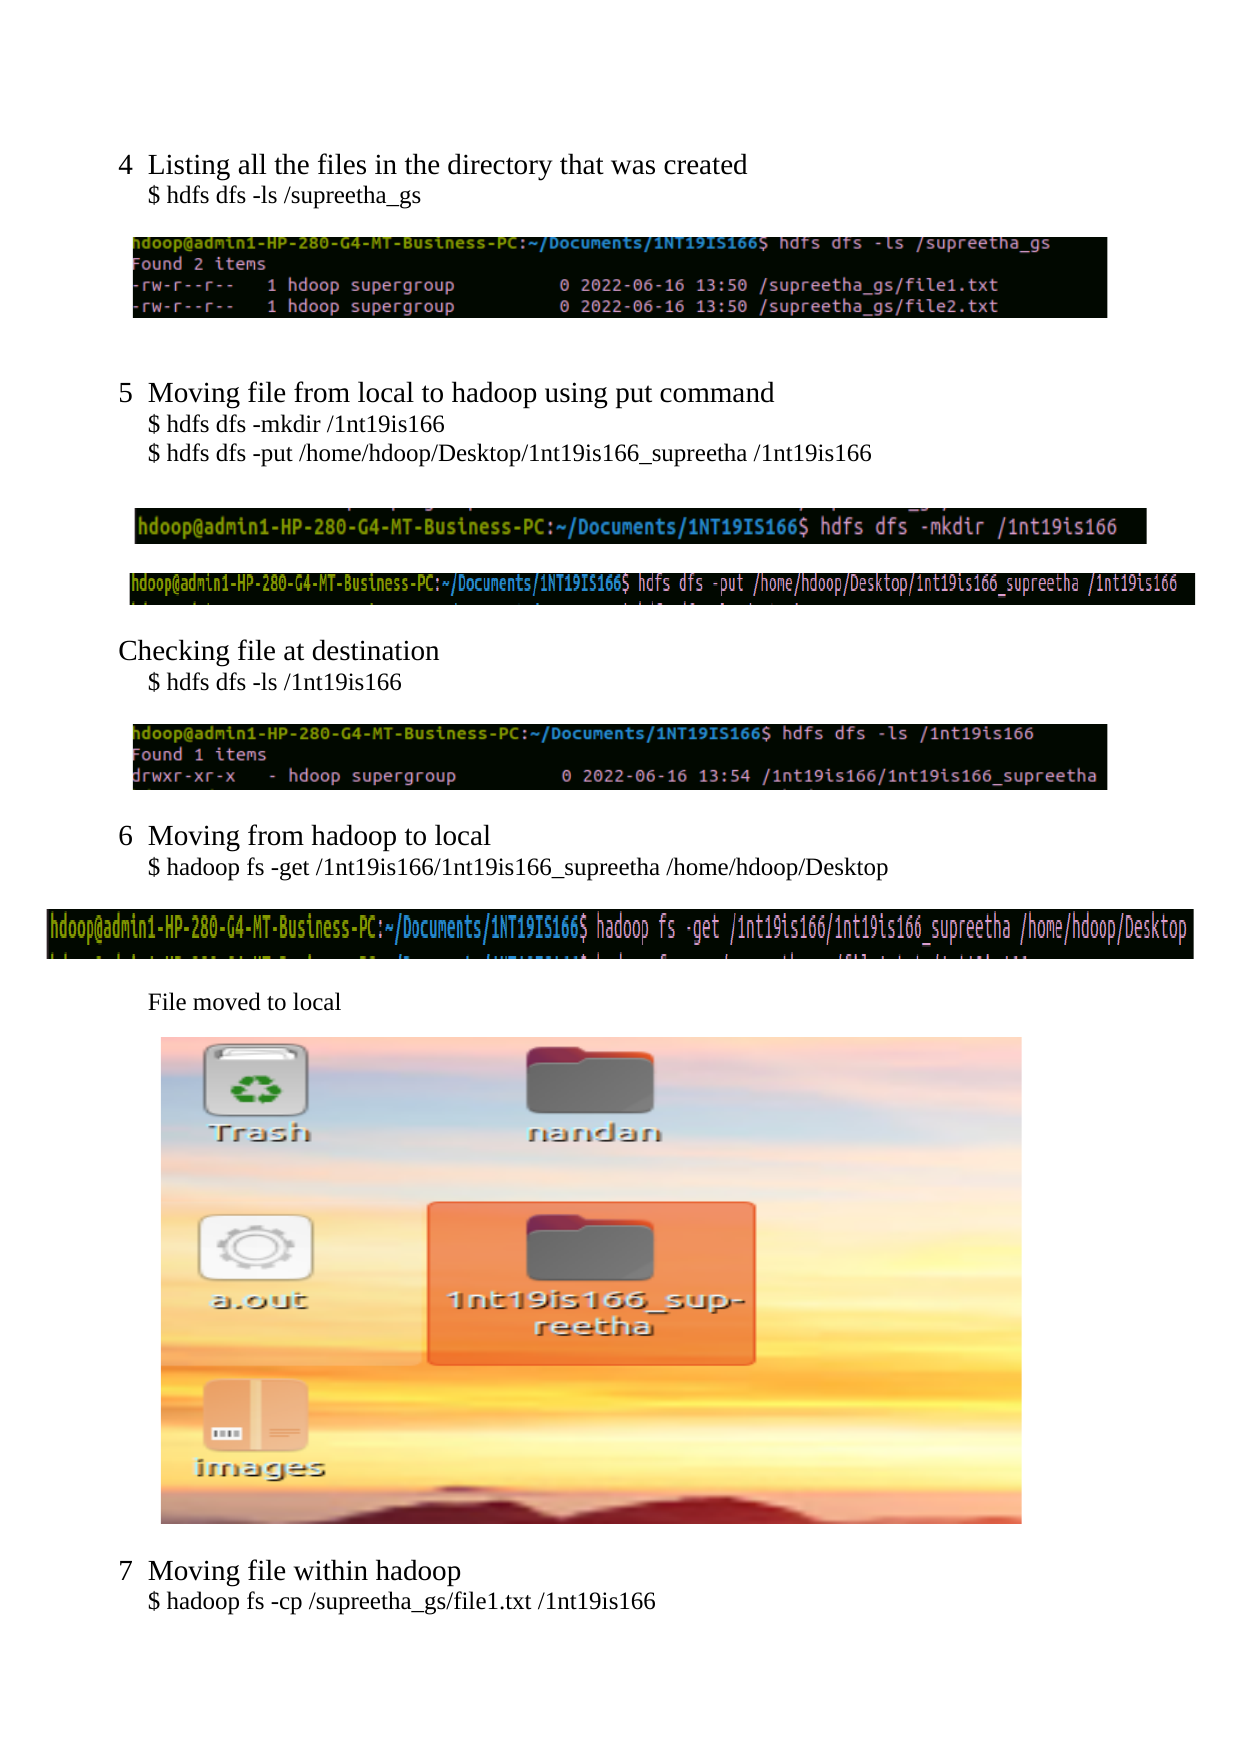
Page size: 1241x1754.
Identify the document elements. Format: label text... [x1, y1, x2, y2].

picture [132, 724, 1108, 790]
list $ hadoop fs -cp /supreetha_gs/file1.txt /1nt19is166 [148, 1586, 1122, 1615]
text $ hdfs dfs -put /home/hdoop/Desktop/1nt19is166_supreetha /1nt19is166 [148, 438, 1122, 466]
list $ hdfs dfs -mkdir /1nt19is166 [148, 409, 1122, 438]
list $ hdfs dfs -ls /supreetha_gs [148, 180, 1122, 209]
list $ hadoop fs -get /1nt19is166/1nt19is166_supreetha /home/hdoop/Desktop [148, 852, 1122, 881]
list File moved to local [148, 987, 1122, 1016]
picture [129, 573, 1196, 605]
picture [134, 508, 1147, 544]
picture [132, 237, 1108, 318]
list Listing all the files in the directory that was created [118, 147, 1122, 180]
text $ hdfs dfs -ls /1nt19is166 [148, 667, 1122, 696]
list Moving from hadoop to local [118, 818, 1122, 852]
list Checking file at destination [118, 633, 1122, 667]
list Moving file from local to hadoop using put command [118, 375, 1122, 409]
picture [160, 1037, 1022, 1524]
list Moving file within hadoop [118, 1553, 1122, 1586]
picture [46, 909, 1194, 959]
